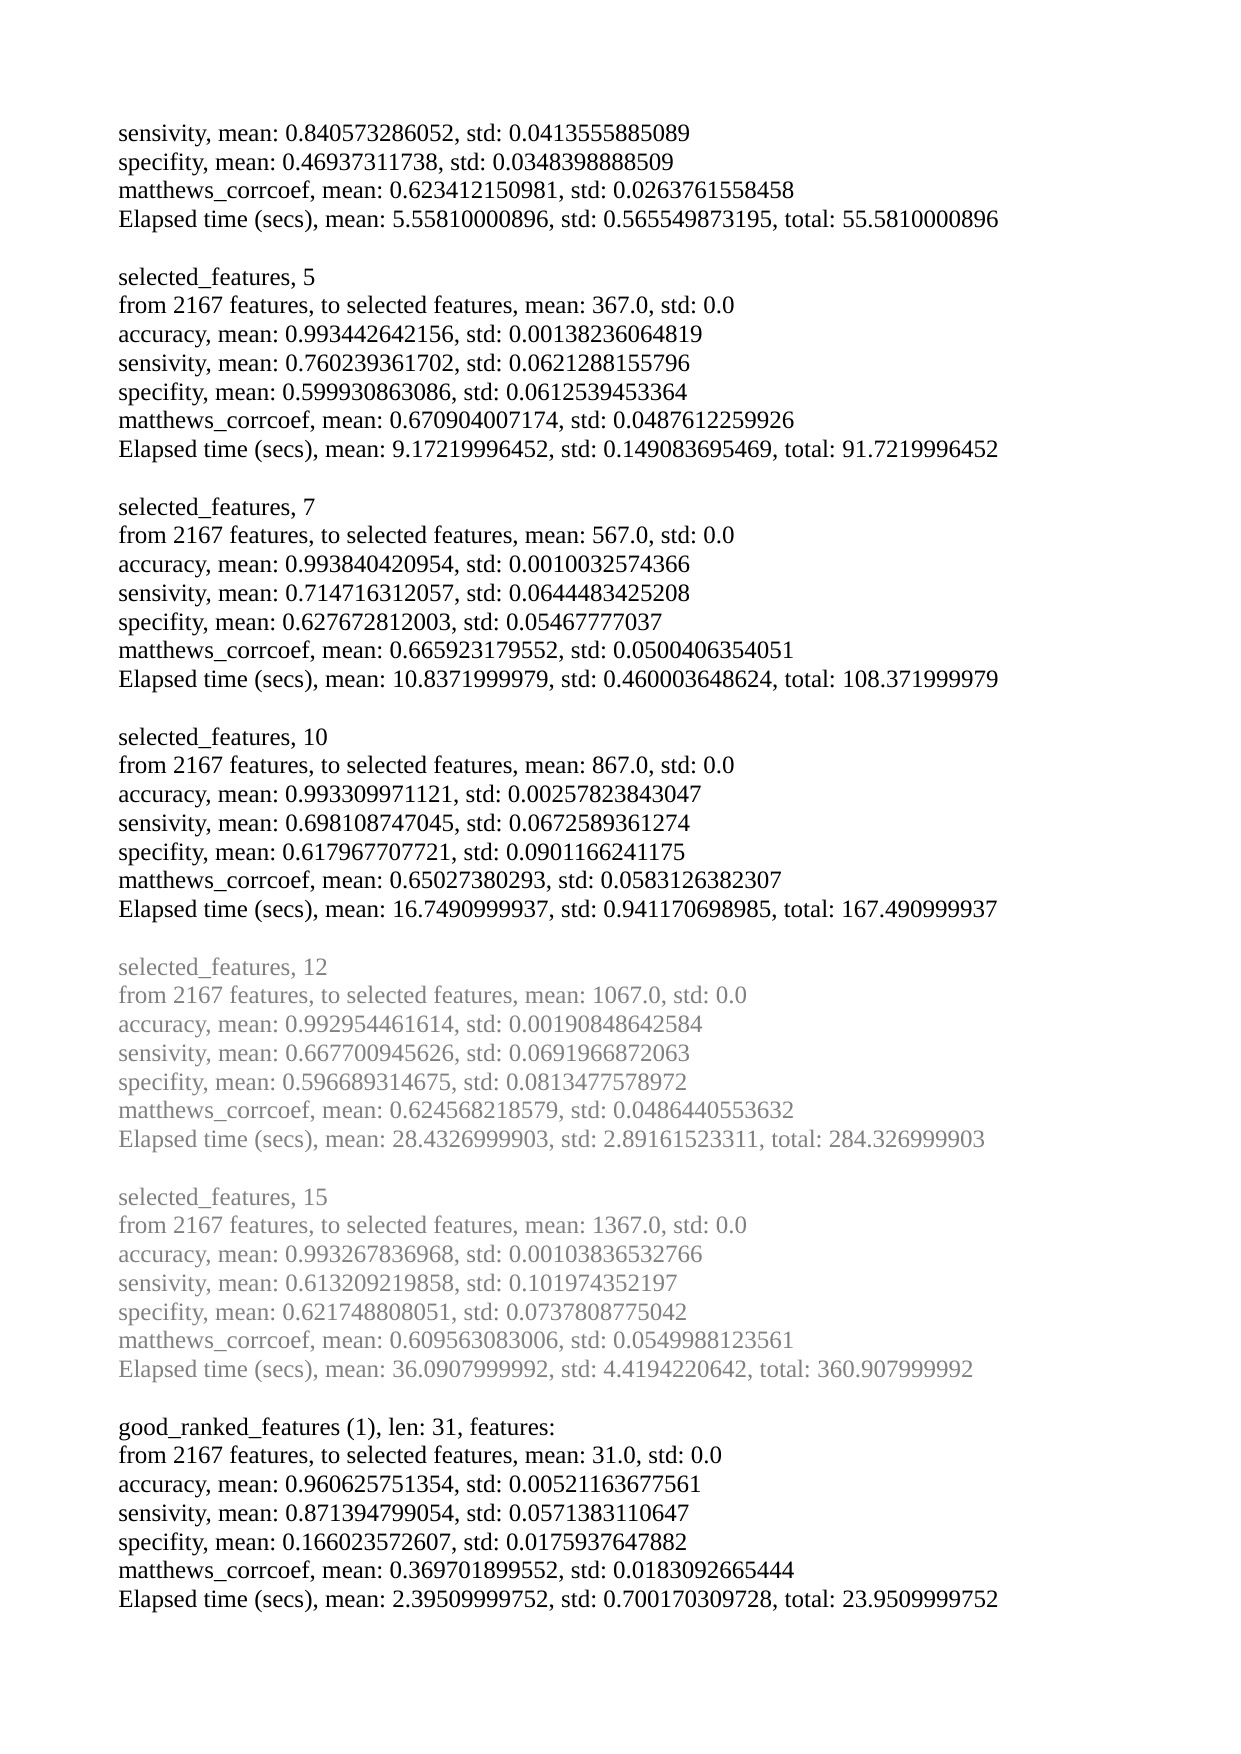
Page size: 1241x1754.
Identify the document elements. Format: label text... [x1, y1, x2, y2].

text sensivity, mean: 0.714716312057, std: 0.0644483425208 [118, 578, 1122, 607]
text Elapsed time (secs), mean: 5.55810000896, std: 0.565549873195, total: 55.5810000896 [118, 204, 1122, 233]
text selected_features, 10 [118, 722, 1122, 751]
text selected_features, 12 [118, 952, 1122, 981]
text from 2167 features, to selected features, mean: 867.0, std: 0.0 [118, 751, 1122, 779]
text Elapsed time (secs), mean: 16.7490999937, std: 0.941170698985, total: 167.490999937 [118, 894, 1122, 923]
text selected_features, 5 [118, 262, 1122, 291]
text sensivity, mean: 0.613209219858, std: 0.101974352197 [118, 1268, 1122, 1297]
text sensivity, mean: 0.667700945626, std: 0.0691966872063 [118, 1038, 1122, 1067]
text matthews_corrcoef, mean: 0.665923179552, std: 0.0500406354051 [118, 636, 1122, 664]
text matthews_corrcoef, mean: 0.670904007174, std: 0.0487612259926 [118, 406, 1122, 434]
text specifity, mean: 0.46937311738, std: 0.0348398888509 [118, 147, 1122, 176]
text accuracy, mean: 0.993840420954, std: 0.0010032574366 [118, 549, 1122, 578]
text from 2167 features, to selected features, mean: 1067.0, std: 0.0 [118, 981, 1122, 1009]
text Elapsed time (secs), mean: 36.0907999992, std: 4.4194220642, total: 360.907999992 [118, 1354, 1122, 1383]
text sensivity, mean: 0.840573286052, std: 0.0413555885089 [118, 118, 1122, 147]
text selected_features, 15 [118, 1182, 1122, 1211]
text specifity, mean: 0.596689314675, std: 0.0813477578972 [118, 1067, 1122, 1096]
text from 2167 features, to selected features, mean: 1367.0, std: 0.0 [118, 1211, 1122, 1239]
text specifity, mean: 0.166023572607, std: 0.0175937647882 [118, 1527, 1122, 1556]
text from 2167 features, to selected features, mean: 31.0, std: 0.0 [118, 1441, 1122, 1469]
text specifity, mean: 0.617967707721, std: 0.0901166241175 [118, 837, 1122, 866]
text from 2167 features, to selected features, mean: 367.0, std: 0.0 [118, 291, 1122, 319]
text matthews_corrcoef, mean: 0.65027380293, std: 0.0583126382307 [118, 866, 1122, 894]
text accuracy, mean: 0.993442642156, std: 0.00138236064819 [118, 319, 1122, 348]
text from 2167 features, to selected features, mean: 567.0, std: 0.0 [118, 521, 1122, 549]
text matthews_corrcoef, mean: 0.609563083006, std: 0.0549988123561 [118, 1326, 1122, 1354]
text specifity, mean: 0.627672812003, std: 0.05467777037 [118, 607, 1122, 636]
text sensivity, mean: 0.698108747045, std: 0.0672589361274 [118, 808, 1122, 837]
text specifity, mean: 0.599930863086, std: 0.0612539453364 [118, 377, 1122, 406]
text accuracy, mean: 0.960625751354, std: 0.00521163677561 [118, 1469, 1122, 1498]
text accuracy, mean: 0.992954461614, std: 0.00190848642584 [118, 1009, 1122, 1038]
text good_ranked_features (1), len: 31, features: [118, 1412, 1122, 1441]
text specifity, mean: 0.621748808051, std: 0.0737808775042 [118, 1297, 1122, 1326]
text sensivity, mean: 0.760239361702, std: 0.0621288155796 [118, 348, 1122, 377]
text Elapsed time (secs), mean: 2.39509999752, std: 0.700170309728, total: 23.9509999752 [118, 1584, 1122, 1613]
text Elapsed time (secs), mean: 9.17219996452, std: 0.149083695469, total: 91.7219996452 [118, 434, 1122, 463]
text accuracy, mean: 0.993309971121, std: 0.00257823843047 [118, 779, 1122, 808]
text accuracy, mean: 0.993267836968, std: 0.00103836532766 [118, 1239, 1122, 1268]
text Elapsed time (secs), mean: 28.4326999903, std: 2.89161523311, total: 284.326999903 [118, 1124, 1122, 1153]
text sensivity, mean: 0.871394799054, std: 0.0571383110647 [118, 1498, 1122, 1527]
text matthews_corrcoef, mean: 0.369701899552, std: 0.0183092665444 [118, 1556, 1122, 1584]
text Elapsed time (secs), mean: 10.8371999979, std: 0.460003648624, total: 108.371999979 [118, 664, 1122, 693]
text matthews_corrcoef, mean: 0.624568218579, std: 0.0486440553632 [118, 1096, 1122, 1124]
text matthews_corrcoef, mean: 0.623412150981, std: 0.0263761558458 [118, 176, 1122, 204]
text selected_features, 7 [118, 492, 1122, 521]
